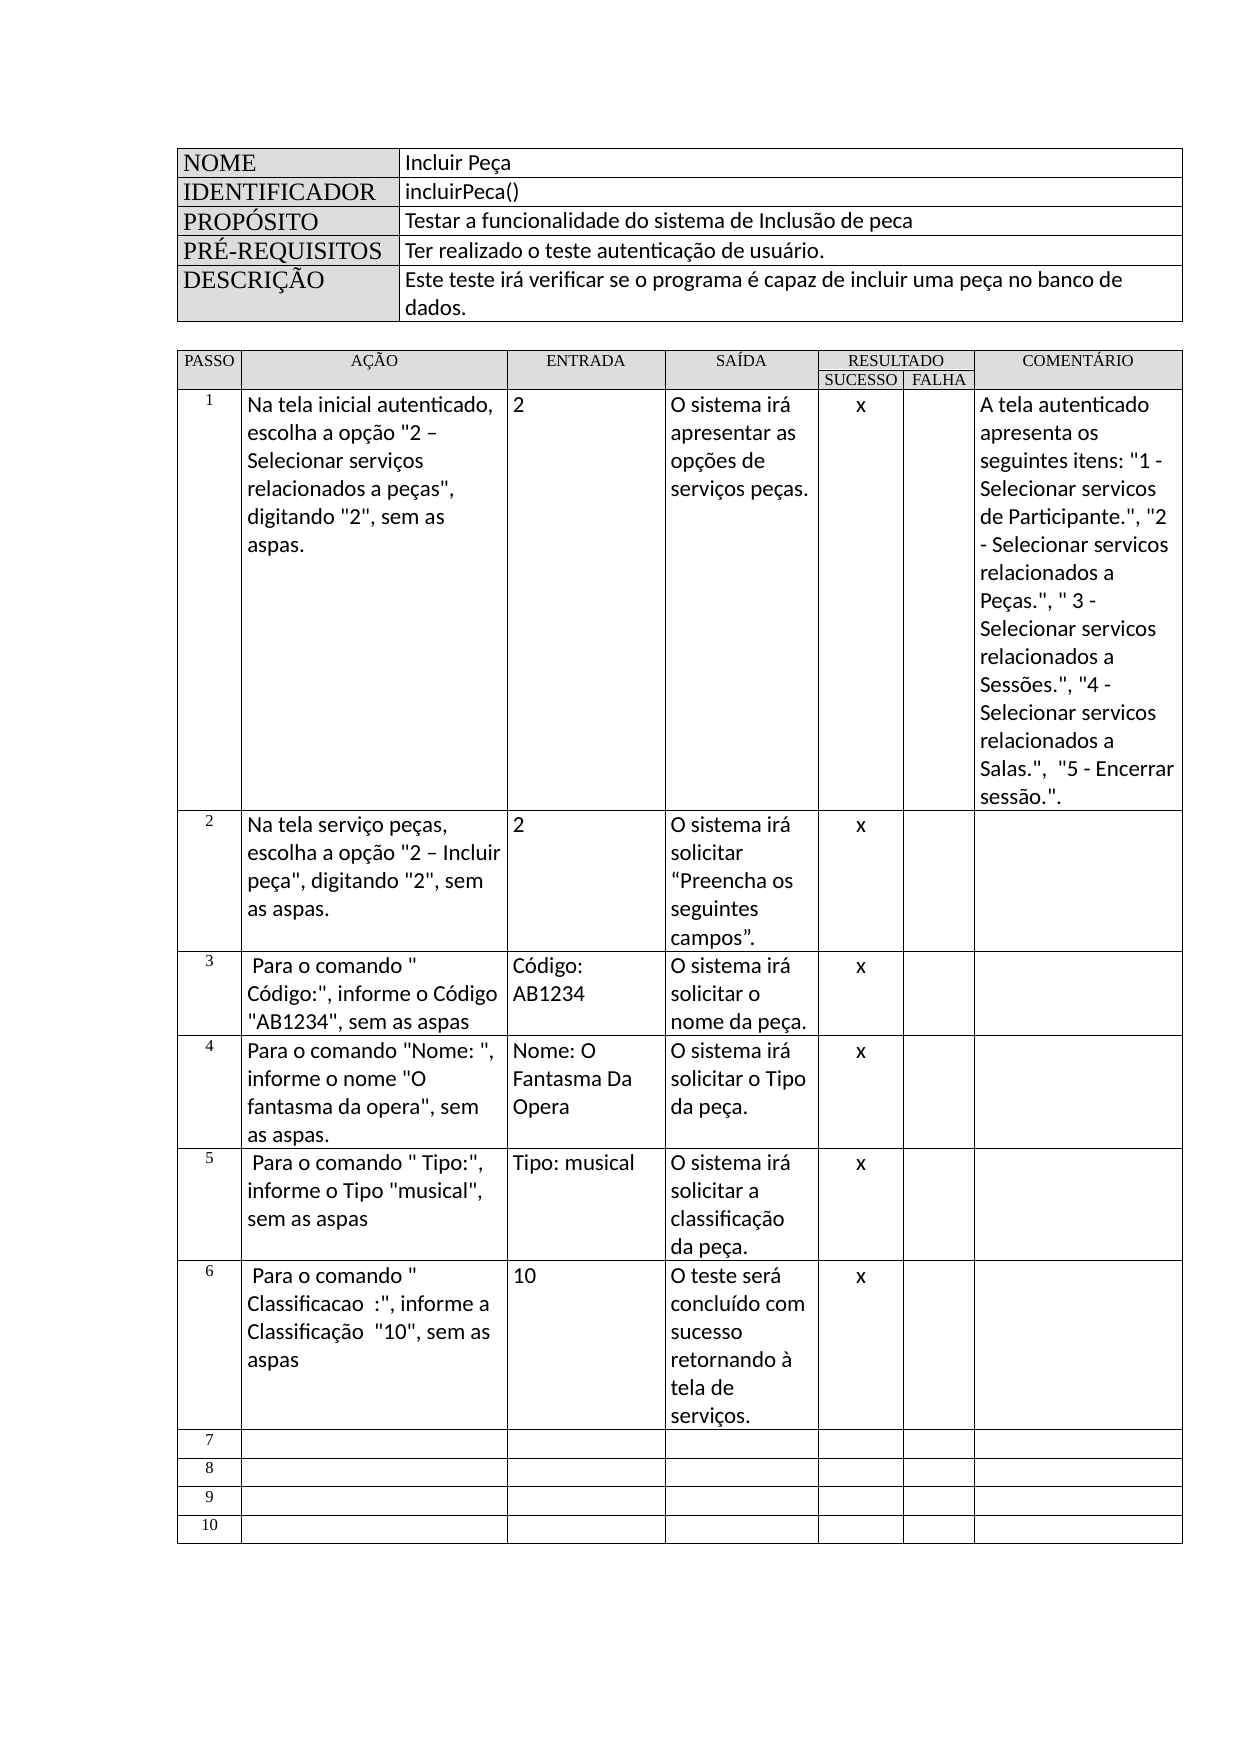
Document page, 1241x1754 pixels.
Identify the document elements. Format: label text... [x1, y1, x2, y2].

table_cell Código: AB1234 [508, 952, 665, 1035]
table_cell [975, 1487, 1182, 1515]
table_cell [904, 1261, 974, 1429]
table_cell 2 [508, 390, 665, 810]
table_cell [242, 1430, 507, 1458]
table_cell [508, 1430, 665, 1458]
table_cell [975, 952, 1182, 1035]
table_cell [242, 1516, 507, 1543]
table_cell [666, 1459, 818, 1486]
table_cell Ter realizado o teste autenticação de usuário. [400, 236, 1182, 265]
table_cell [975, 1516, 1182, 1543]
table_cell Na tela inicial autenticado, escolha a opção "2 – Selecionar serviços relacionados a peças", digitando "2", sem as aspas. [242, 390, 507, 810]
table_cell [242, 1487, 507, 1515]
table_cell [904, 390, 974, 810]
table_cell [666, 1487, 818, 1515]
table_cell [904, 811, 974, 951]
table_cell [508, 1516, 665, 1543]
table_cell Para o comando " Código:", informe o Código "AB1234", sem as aspas [242, 952, 507, 1035]
table_cell PROPÓSITO [178, 207, 399, 235]
table_cell Para o comando " Classificacao :", informe a Classificação "10", sem as aspas [242, 1261, 507, 1429]
table_cell [975, 1430, 1182, 1458]
table_cell 3 [178, 952, 241, 1035]
table_cell [904, 1430, 974, 1458]
table_cell x [819, 1149, 903, 1260]
table_cell [904, 952, 974, 1035]
table_cell O teste será concluído com sucesso retornando à tela de serviços. [666, 1261, 818, 1429]
table_cell [904, 1516, 974, 1543]
table_cell [508, 1459, 665, 1486]
table_cell 6 [178, 1261, 241, 1429]
table_header Incluir Peça [400, 149, 1182, 177]
table_cell x [819, 390, 903, 810]
table_cell incluirPeca() [400, 178, 1182, 206]
table_cell O sistema irá solicitar o Tipo da peça. [666, 1036, 818, 1148]
table_cell 2 [178, 811, 241, 951]
table_header RESULTADO [819, 351, 974, 369]
table_header PASSO [178, 351, 241, 389]
table_cell [975, 1149, 1182, 1260]
table_header COMENTÁRIO [975, 351, 1182, 389]
table_cell Este teste irá verificar se o programa é capaz de incluir uma peça no banco de dados. [400, 266, 1182, 321]
table_cell [819, 1459, 903, 1486]
table_cell [904, 1036, 974, 1148]
table_cell O sistema irá apresentar as opções de serviços peças. [666, 390, 818, 810]
table_cell 2 [508, 811, 665, 951]
table_cell Nome: O Fantasma Da Opera [508, 1036, 665, 1148]
table_cell 7 [178, 1430, 241, 1458]
table_cell SUCESSO [819, 371, 903, 389]
table_cell [975, 1459, 1182, 1486]
table_cell x [819, 811, 903, 951]
table_cell 1 [178, 390, 241, 810]
table_cell [819, 1516, 903, 1543]
table_cell Tipo: musical [508, 1149, 665, 1260]
table_cell O sistema irá solicitar a classificação da peça. [666, 1149, 818, 1260]
table_cell [975, 811, 1182, 951]
table_cell x [819, 1036, 903, 1148]
table_cell FALHA [904, 371, 974, 389]
table_cell O sistema irá solicitar o nome da peça. [666, 952, 818, 1035]
table_cell Testar a funcionalidade do sistema de Inclusão de peca [400, 207, 1182, 235]
table_cell [819, 1487, 903, 1515]
table_cell [508, 1487, 665, 1515]
table_cell [666, 1516, 818, 1543]
table_cell 9 [178, 1487, 241, 1515]
table_cell [904, 1487, 974, 1515]
table_cell 8 [178, 1459, 241, 1486]
table_cell DESCRIÇÃO [178, 266, 399, 321]
table_cell 5 [178, 1149, 241, 1260]
table_cell A tela autenticado apresenta os seguintes itens: "1 - Selecionar servicos de Participante.", "2 - Selecionar servicos relacionados a Peças.", " 3 - Selecionar servicos relacionados a Sessões.", "4 - Selecionar servicos relacionados a Salas.", "5 - Encerrar sessão.". [975, 390, 1182, 810]
table_header ENTRADA [508, 351, 665, 389]
table_cell Na tela serviço peças, escolha a opção "2 – Incluir peça", digitando "2", sem as aspas. [242, 811, 507, 951]
table_cell Para o comando "Nome: ", informe o nome "O fantasma da opera", sem as aspas. [242, 1036, 507, 1148]
table_cell [666, 1430, 818, 1458]
table_cell [904, 1149, 974, 1260]
table_cell [242, 1459, 507, 1486]
table_cell PRÉ-REQUISITOS [178, 236, 399, 265]
table_cell x [819, 1261, 903, 1429]
table_cell Para o comando " Tipo:", informe o Tipo "musical", sem as aspas [242, 1149, 507, 1260]
table_cell 10 [178, 1516, 241, 1543]
table_header AÇÃO [242, 351, 507, 389]
table_cell O sistema irá solicitar “Preencha os seguintes campos”. [666, 811, 818, 951]
table_cell [819, 1430, 903, 1458]
table_cell IDENTIFICADOR [178, 178, 399, 206]
table_cell [975, 1261, 1182, 1429]
table_cell 10 [508, 1261, 665, 1429]
table_header NOME [178, 149, 399, 177]
table_cell [904, 1459, 974, 1486]
table_header SAÍDA [666, 351, 818, 389]
table_cell 4 [178, 1036, 241, 1148]
table_cell x [819, 952, 903, 1035]
table_cell [975, 1036, 1182, 1148]
